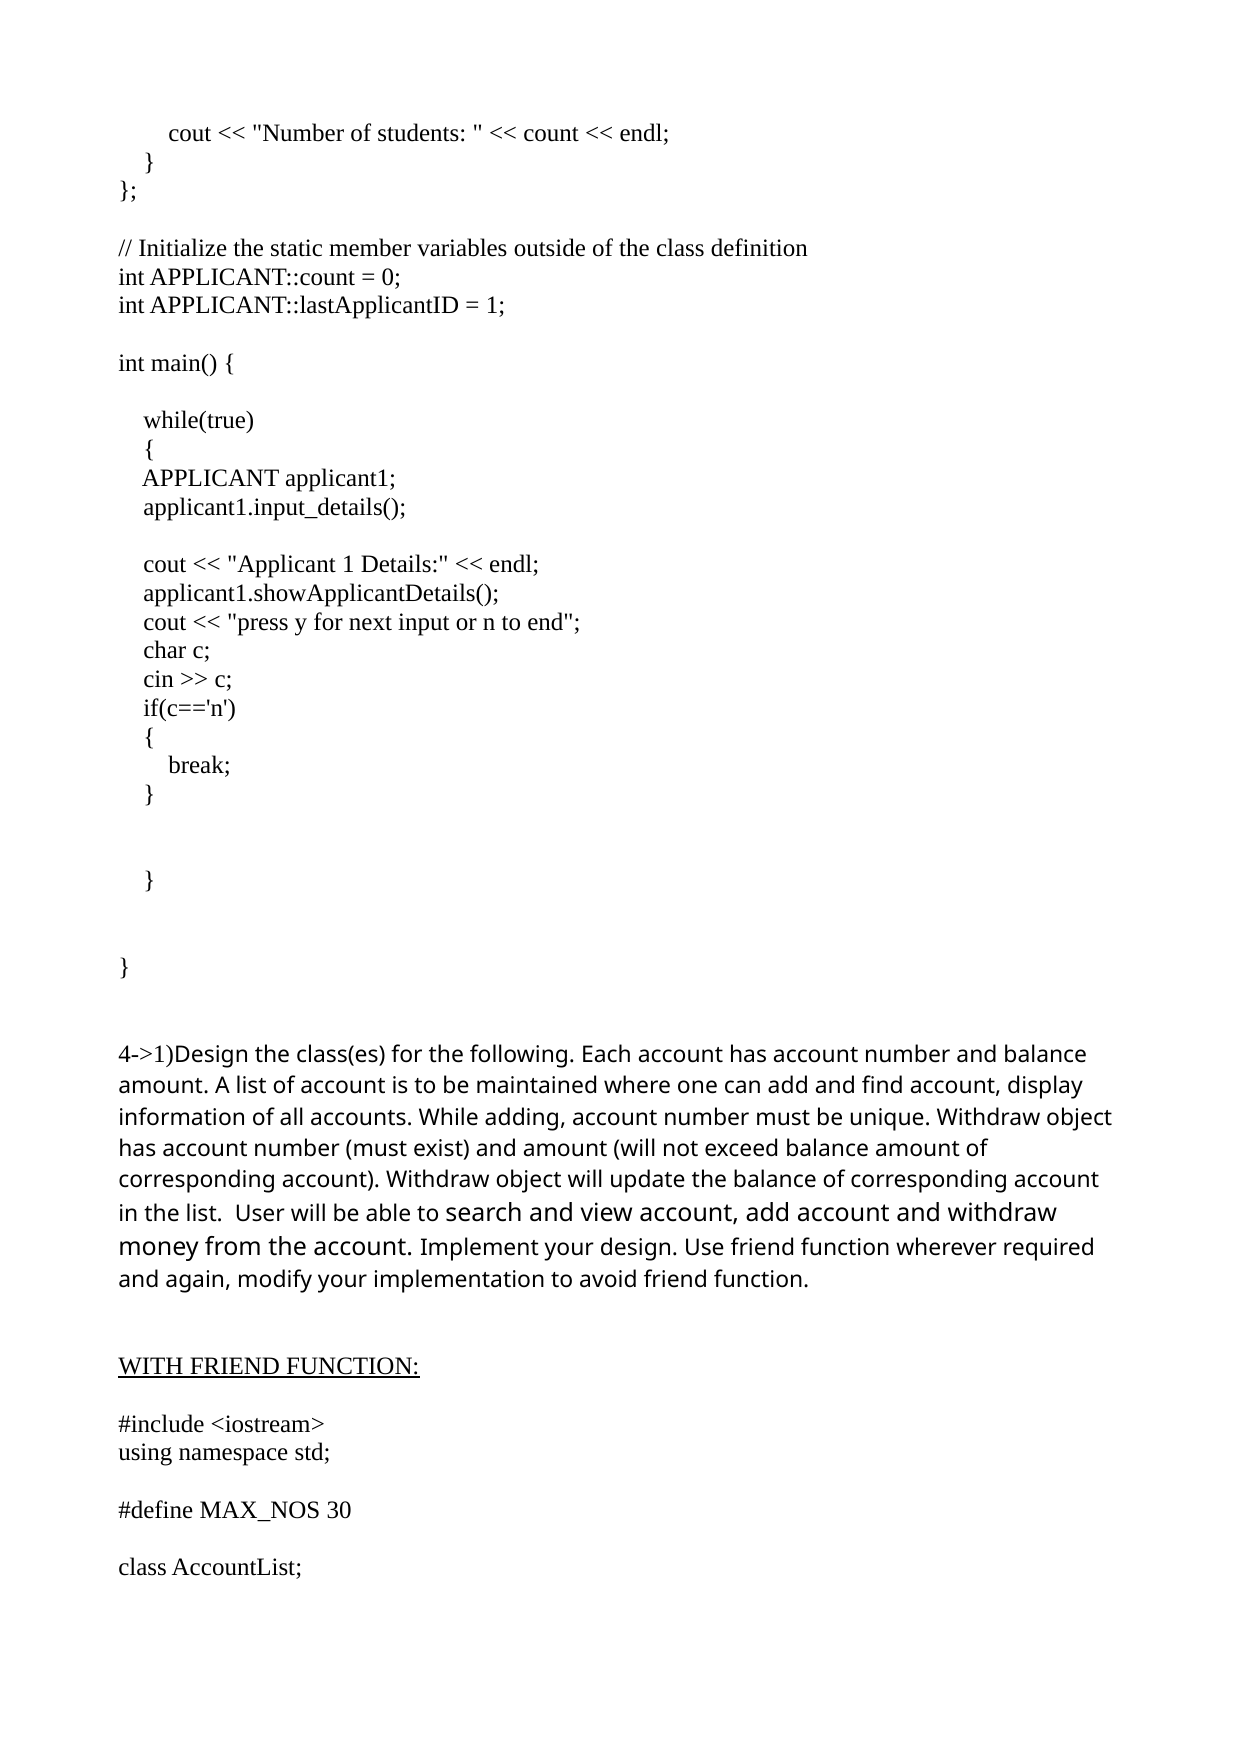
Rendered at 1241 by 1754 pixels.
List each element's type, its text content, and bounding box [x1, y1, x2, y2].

text cin >> c; [118, 664, 1122, 693]
text cout << "Number of students: " << count << endl; [118, 118, 1122, 147]
text applicant1.input_details(); [118, 492, 1122, 521]
text if(c=='n') [118, 693, 1122, 722]
text WITH FRIEND FUNCTION: [118, 1351, 1122, 1380]
text } [118, 952, 1122, 981]
text // Initialize the static member variables outside of the class definition [118, 233, 1122, 262]
text while(true) [118, 406, 1122, 434]
text { [118, 722, 1122, 751]
text { [118, 434, 1122, 463]
text } [118, 779, 1122, 808]
text class AccountList; [118, 1552, 1122, 1581]
text char c; [118, 636, 1122, 664]
text using namespace std; [118, 1437, 1122, 1466]
text #include <iostream> [118, 1409, 1122, 1437]
text }; [118, 176, 1122, 204]
text int APPLICANT::lastApplicantID = 1; [118, 291, 1122, 319]
text } [118, 147, 1122, 176]
text 4->1)Design the class(es) for the following. Each account has account number and balance amount. A list of account is to be maintained where one can add and find account, display information of all accounts. While adding, account number must be unique. Withdraw object has account number (must exist) and amount (will not exceed balance amount of corresponding account). Withdraw object will update the balance of corresponding account in the list. User will be able to search and view account, add account and withdraw money from the account. Implement your design. Use friend function wherever required and again, modify your implementation to avoid friend function. [118, 1038, 1122, 1294]
text break; [118, 751, 1122, 779]
text APPLICANT applicant1; [118, 463, 1122, 492]
text applicant1.showApplicantDetails(); [118, 578, 1122, 607]
text } [118, 866, 1122, 894]
text int APPLICANT::count = 0; [118, 262, 1122, 291]
text cout << "Applicant 1 Details:" << endl; [118, 549, 1122, 578]
text int main() { [118, 348, 1122, 377]
text cout << "press y for next input or n to end"; [118, 607, 1122, 636]
text #define MAX_NOS 30 [118, 1495, 1122, 1524]
